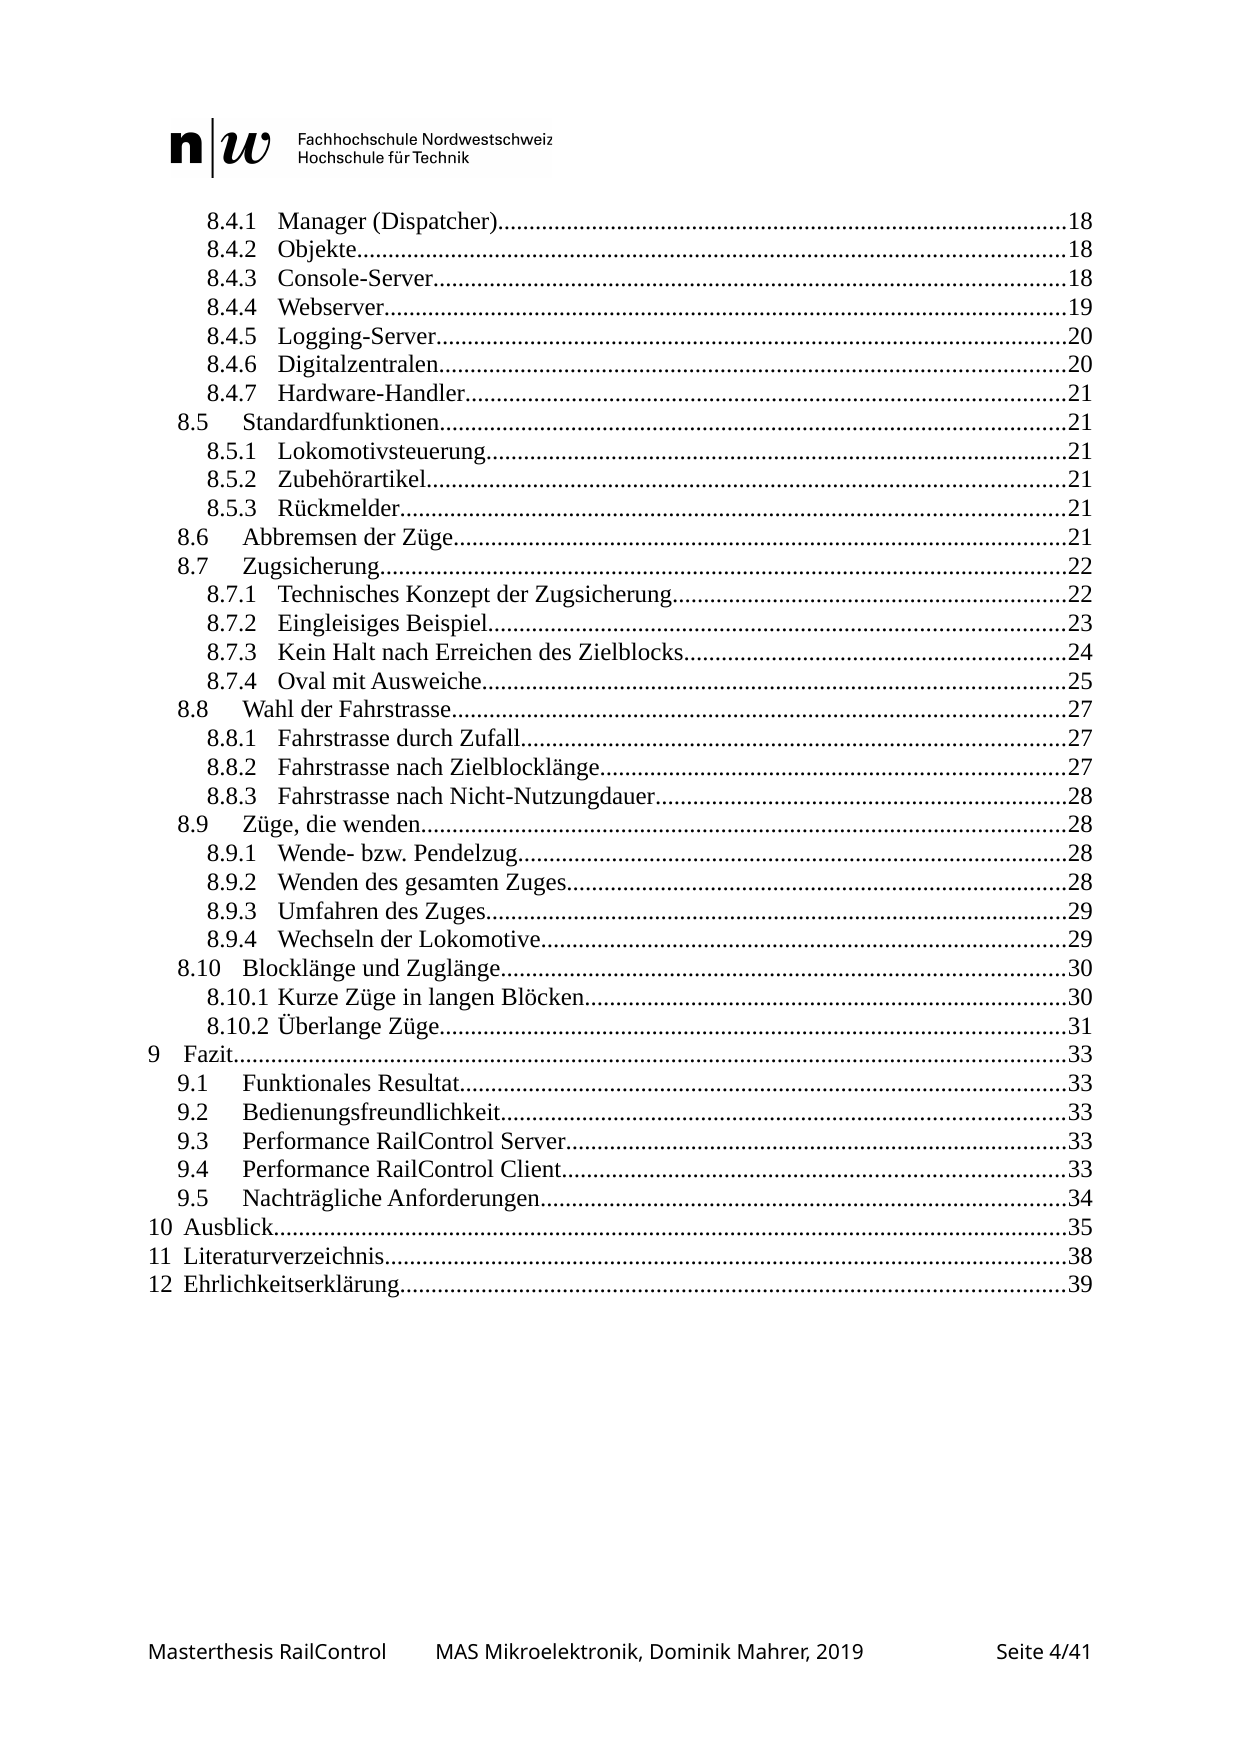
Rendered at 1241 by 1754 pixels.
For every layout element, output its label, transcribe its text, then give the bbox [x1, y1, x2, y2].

text 8.10.1 Kurze Züge in langen Blöcken 30 [207, 982, 1093, 1011]
text 9.5 Nachträgliche Anforderungen 34 [177, 1183, 1093, 1212]
text 8.9.4 Wechseln der Lokomotive 29 [207, 924, 1093, 953]
text 8.9 Züge, die wenden 28 [177, 809, 1093, 838]
text 8.7.3 Kein Halt nach Erreichen des Zielblocks 24 [207, 637, 1093, 666]
text 8.5.3 Rückmelder 21 [207, 493, 1093, 522]
text 9 Fazit 33 [148, 1039, 1093, 1068]
text 8.8 Wahl der Fahrstrasse 27 [177, 694, 1093, 723]
text 12 Ehrlichkeitserklärung 39 [148, 1269, 1093, 1298]
text 9.2 Bedienungsfreundlichkeit 33 [177, 1097, 1093, 1126]
text 8.7.4 Oval mit Ausweiche 25 [207, 666, 1093, 694]
text 8.9.3 Umfahren des Zuges 29 [207, 896, 1093, 924]
text 8.10 Blocklänge und Zuglänge 30 [177, 953, 1093, 982]
text 9.4 Performance RailControl Client 33 [177, 1154, 1093, 1183]
text 8.9.2 Wenden des gesamten Zuges 28 [207, 867, 1093, 896]
text 8.4.4 Webserver 19 [207, 292, 1093, 321]
text 8.4.5 Logging-Server 20 [207, 321, 1093, 349]
text 8.10.2 Überlange Züge 31 [207, 1011, 1093, 1039]
text 8.5.1 Lokomotivsteuerung 21 [207, 436, 1093, 464]
text 8.8.3 Fahrstrasse nach Nicht-Nutzungdauer 28 [207, 781, 1093, 809]
text 8.4.7 Hardware-Handler 21 [207, 378, 1093, 407]
text 8.4.6 Digitalzentralen 20 [207, 349, 1093, 378]
text 11 Literaturverzeichnis 38 [148, 1241, 1093, 1269]
text 8.6 Abbremsen der Züge 21 [177, 522, 1093, 551]
text 8.7 Zugsicherung 22 [177, 551, 1093, 579]
text 9.1 Funktionales Resultat 33 [177, 1068, 1093, 1097]
picture [170, 118, 553, 178]
text 8.4.2 Objekte 18 [207, 234, 1093, 263]
text 8.4.3 Console-Server 18 [207, 263, 1093, 292]
text 8.5 Standardfunktionen 21 [177, 407, 1093, 436]
text 8.8.2 Fahrstrasse nach Zielblocklänge 27 [207, 752, 1093, 781]
text 8.9.1 Wende- bzw. Pendelzug 28 [207, 838, 1093, 867]
text 8.4.1 Manager (Dispatcher) 18 [207, 206, 1093, 234]
text 10 Ausblick 35 [148, 1212, 1093, 1241]
text 8.8.1 Fahrstrasse durch Zufall 27 [207, 723, 1093, 752]
text 8.7.1 Technisches Konzept der Zugsicherung 22 [207, 579, 1093, 608]
text 8.5.2 Zubehörartikel 21 [207, 464, 1093, 493]
text 8.7.2 Eingleisiges Beispiel 23 [207, 608, 1093, 637]
text 9.3 Performance RailControl Server 33 [177, 1126, 1093, 1154]
